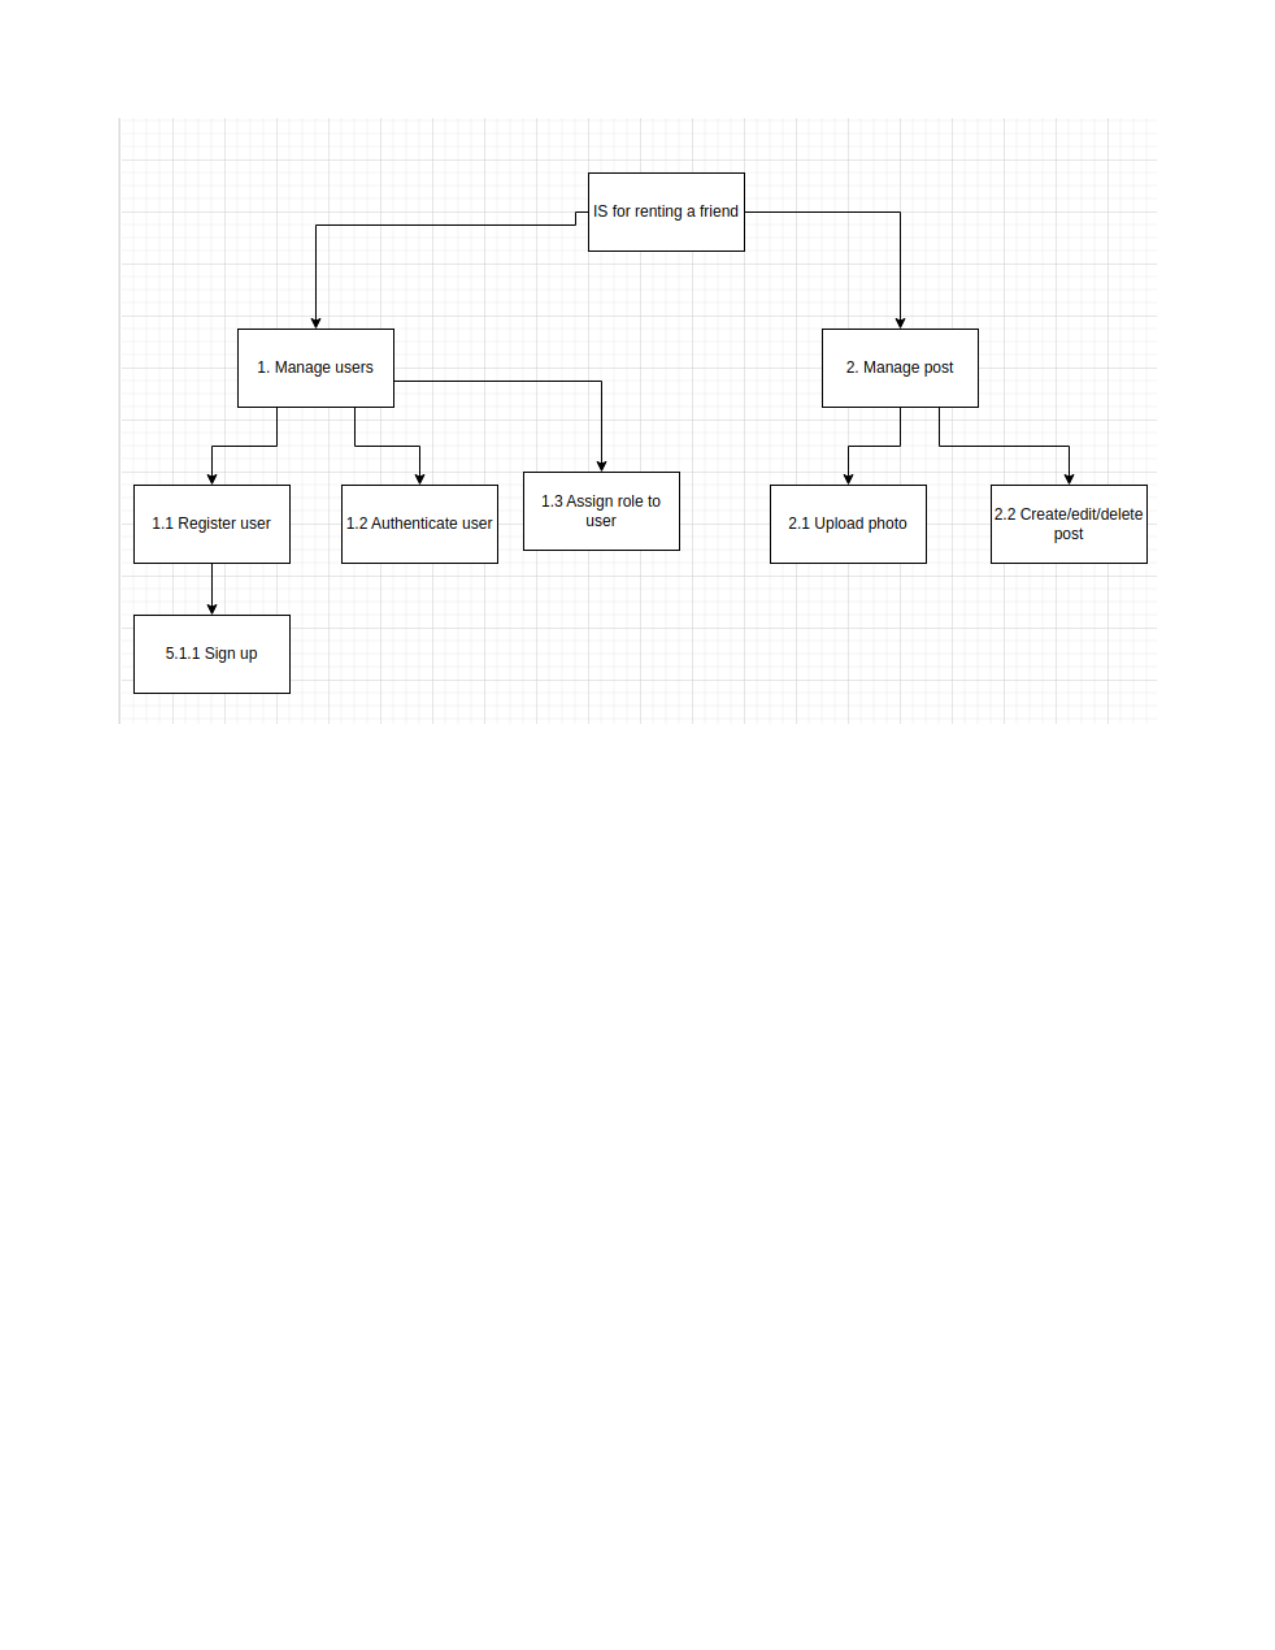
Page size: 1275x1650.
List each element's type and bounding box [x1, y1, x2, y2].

picture [118, 118, 1157, 724]
